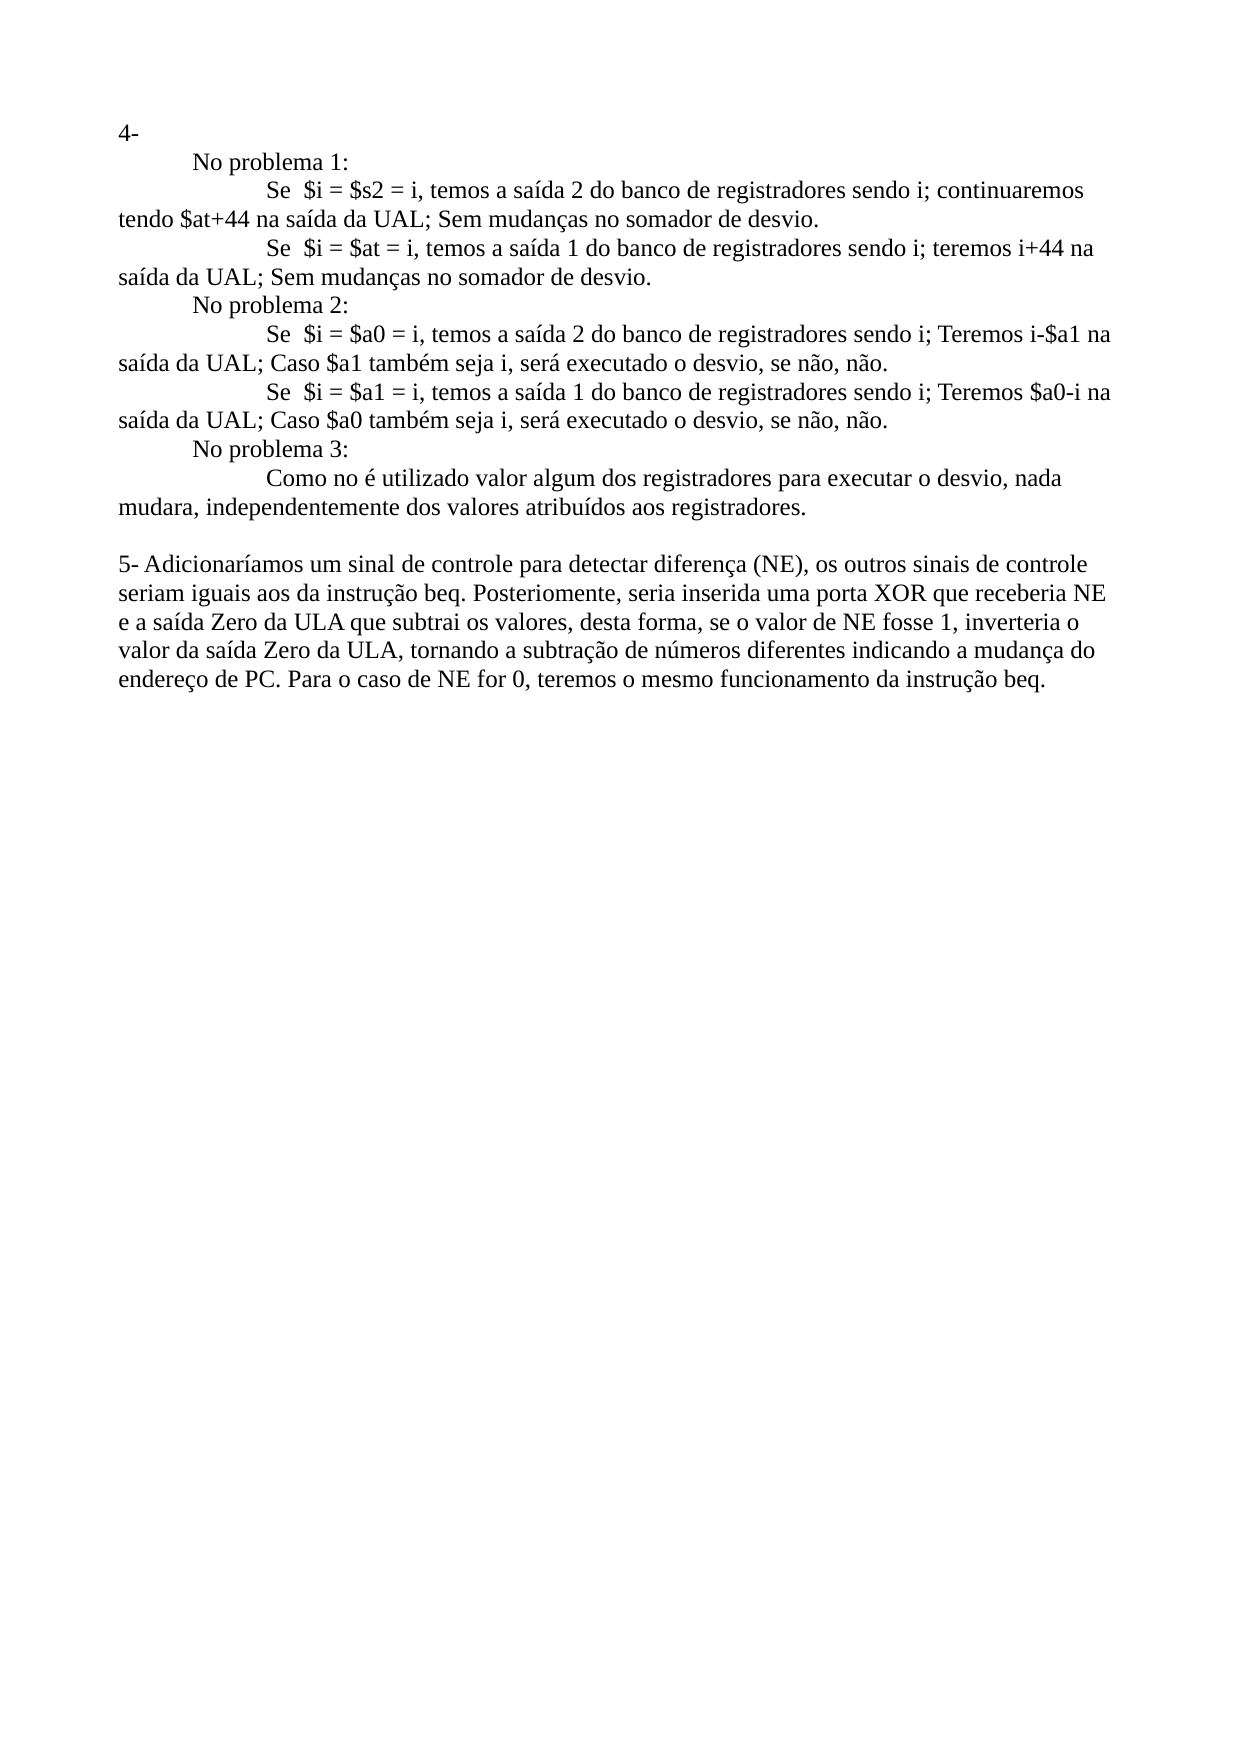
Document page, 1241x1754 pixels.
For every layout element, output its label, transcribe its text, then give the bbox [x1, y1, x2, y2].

text 5- Adicionaríamos um sinal de controle para detectar diferença (NE), os outros sinais de controle seriam iguais aos da instrução beq. Posteriomente, seria inserida uma porta XOR que receberia NE e a saída Zero da ULA que subtrai os valores, desta forma, se o valor de NE fosse 1, inverteria o valor da saída Zero da ULA, tornando a subtração de números diferentes indicando a mudança do endereço de PC. Para o caso de NE for 0, teremos o mesmo funcionamento da instrução beq. [118, 549, 1122, 693]
text Se $i = $a0 = i, temos a saída 2 do banco de registradores sendo i; Teremos i-$a1 na saída da UAL; Caso $a1 também seja i, será executado o desvio, se não, não. [118, 319, 1122, 377]
text Como no é utilizado valor algum dos registradores para executar o desvio, nada mudara, independentemente dos valores atribuídos aos registradores. [118, 463, 1122, 521]
text Se $i = $a1 = i, temos a saída 1 do banco de registradores sendo i; Teremos $a0-i na saída da UAL; Caso $a0 também seja i, será executado o desvio, se não, não. [118, 377, 1122, 434]
text Se $i = $at = i, temos a saída 1 do banco de registradores sendo i; teremos i+44 na saída da UAL; Sem mudanças no somador de desvio. [118, 233, 1122, 291]
text 4- [118, 118, 1122, 147]
text No problema 2: [118, 291, 1122, 319]
text No problema 3: [118, 434, 1122, 463]
text No problema 1: [118, 147, 1122, 176]
text Se $i = $s2 = i, temos a saída 2 do banco de registradores sendo i; continuaremos tendo $at+44 na saída da UAL; Sem mudanças no somador de desvio. [118, 176, 1122, 233]
